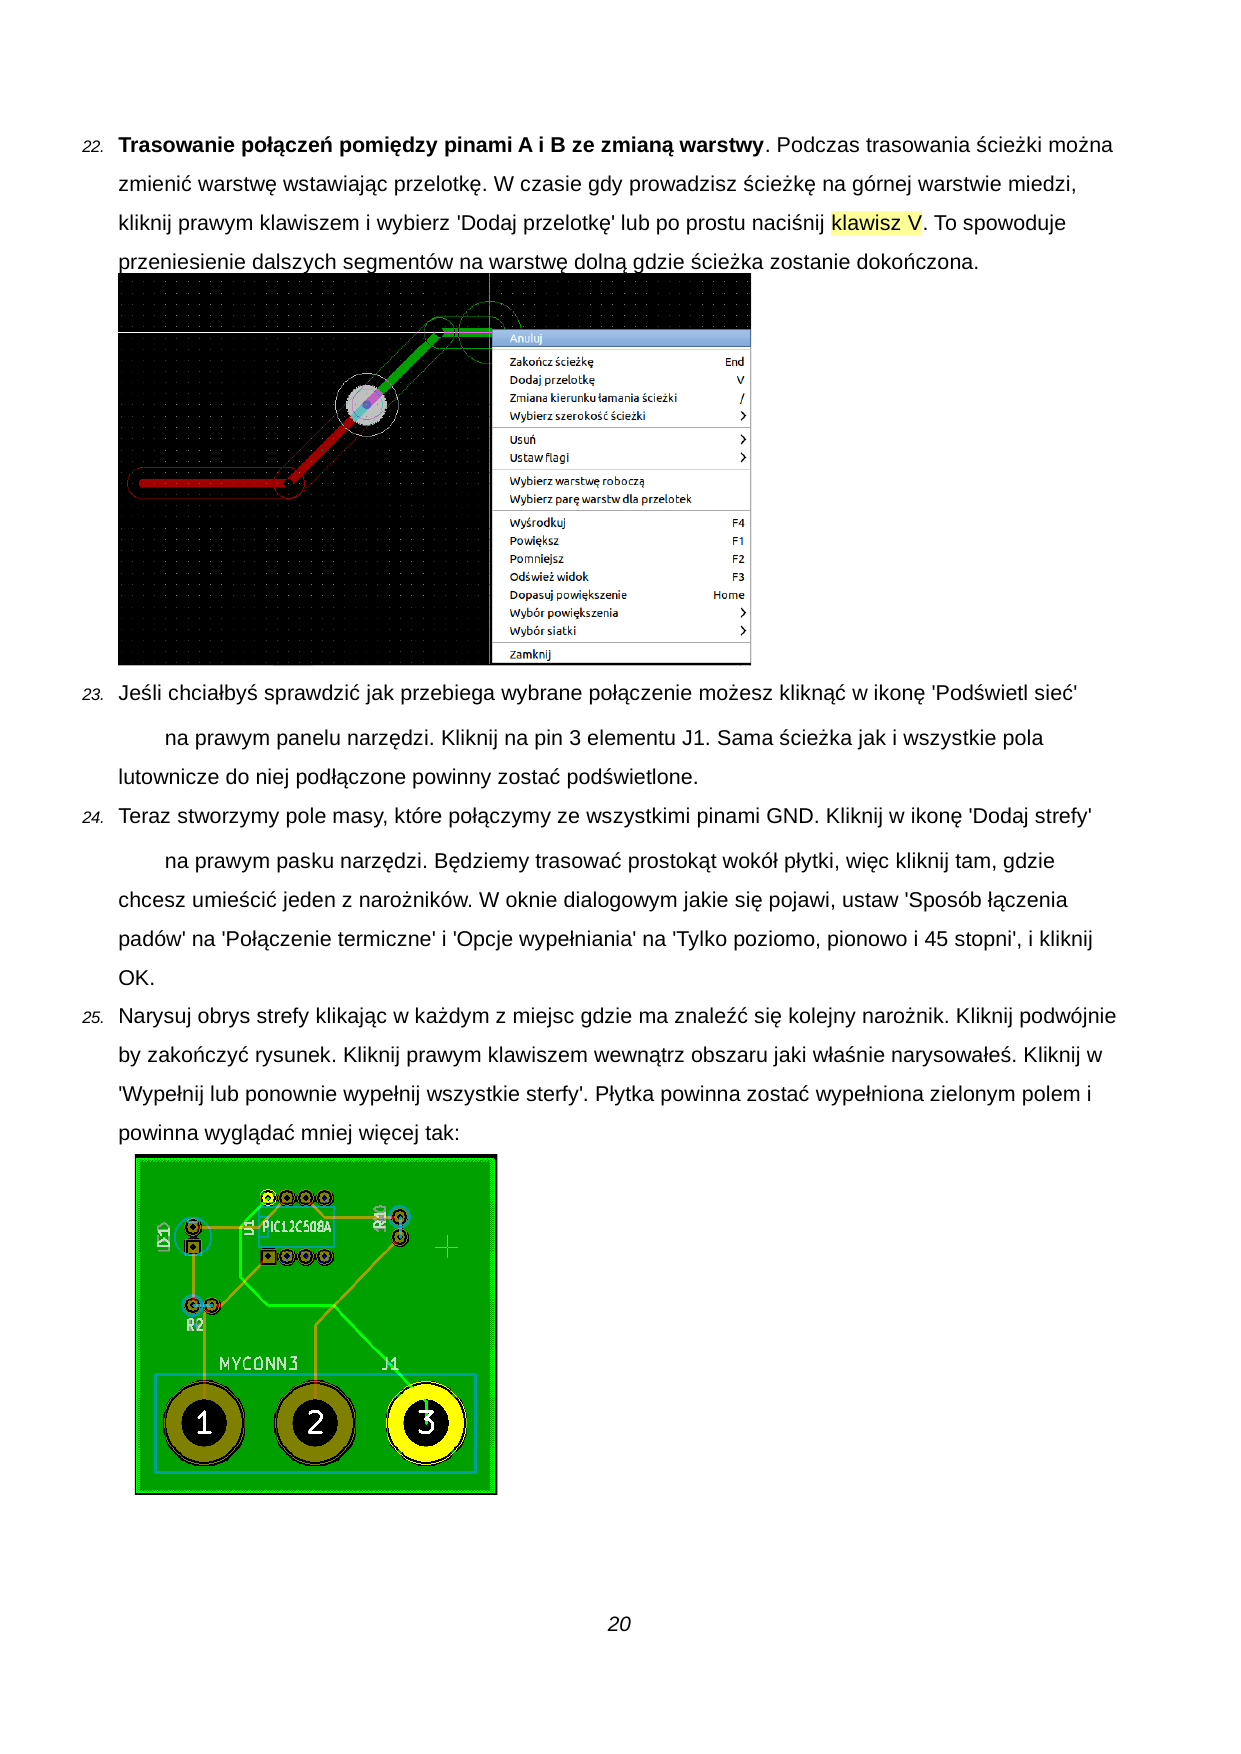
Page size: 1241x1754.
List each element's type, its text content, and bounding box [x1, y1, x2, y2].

list Trasowanie połączeń pomiędzy pinami A i B ze zmianą warstwy. Podczas trasowania ścieżki można zmienić warstwę wstawiając przelotkę. W czasie gdy prowadzisz ścieżkę na górnej warstwie miedzi, kliknij prawym klawiszem i wybierz 'Dodaj przelotkę' lub po prostu naciśnij klawisz V. To spowoduje przeniesienie dalszych segmentów na warstwę dolną gdzie ścieżka zostanie dokończona. [118, 118, 1122, 666]
list Narysuj obrys strefy klikając w każdym z miejsc gdzie ma znaleźć się kolejny narożnik. Kliknij podwójnie by zakończyć rysunek. Kliknij prawym klawiszem wewnątrz obszaru jaki właśnie narysowałeś. Kliknij w 'Wypełnij lub ponownie wypełnij wszystkie sterfy'. Płytka powinna zostać wypełniona zielonym polem i powinna wyglądać mniej więcej tak: [118, 989, 1122, 1504]
picture [134, 1154, 498, 1495]
picture [118, 273, 752, 666]
list Teraz stworzymy pole masy, które połączymy ze wszystkimi pinami GND. Kliknij w ikonę 'Dodaj strefy' na prawym pasku narzędzi. Będziemy trasować prostokąt wokół płytki, więc kliknij tam, gdzie chcesz umieścić jeden z narożników. W oknie dialogowym jakie się pojawi, ustaw 'Sposób łączenia padów' na 'Połączenie termiczne' i 'Opcje wypełniania' na 'Tylko poziomo, pionowo i 45 stopni', i kliknij OK. [118, 788, 1122, 989]
list Jeśli chciałbyś sprawdzić jak przebiega wybrane połączenie możesz kliknąć w ikonę 'Podświetl sieć' na prawym panelu narzędzi. Kliknij na pin 3 elementu J1. Sama ścieżka jak i wszystkie pola lutownicze do niej podłączone powinny zostać podświetlone. [118, 666, 1122, 788]
